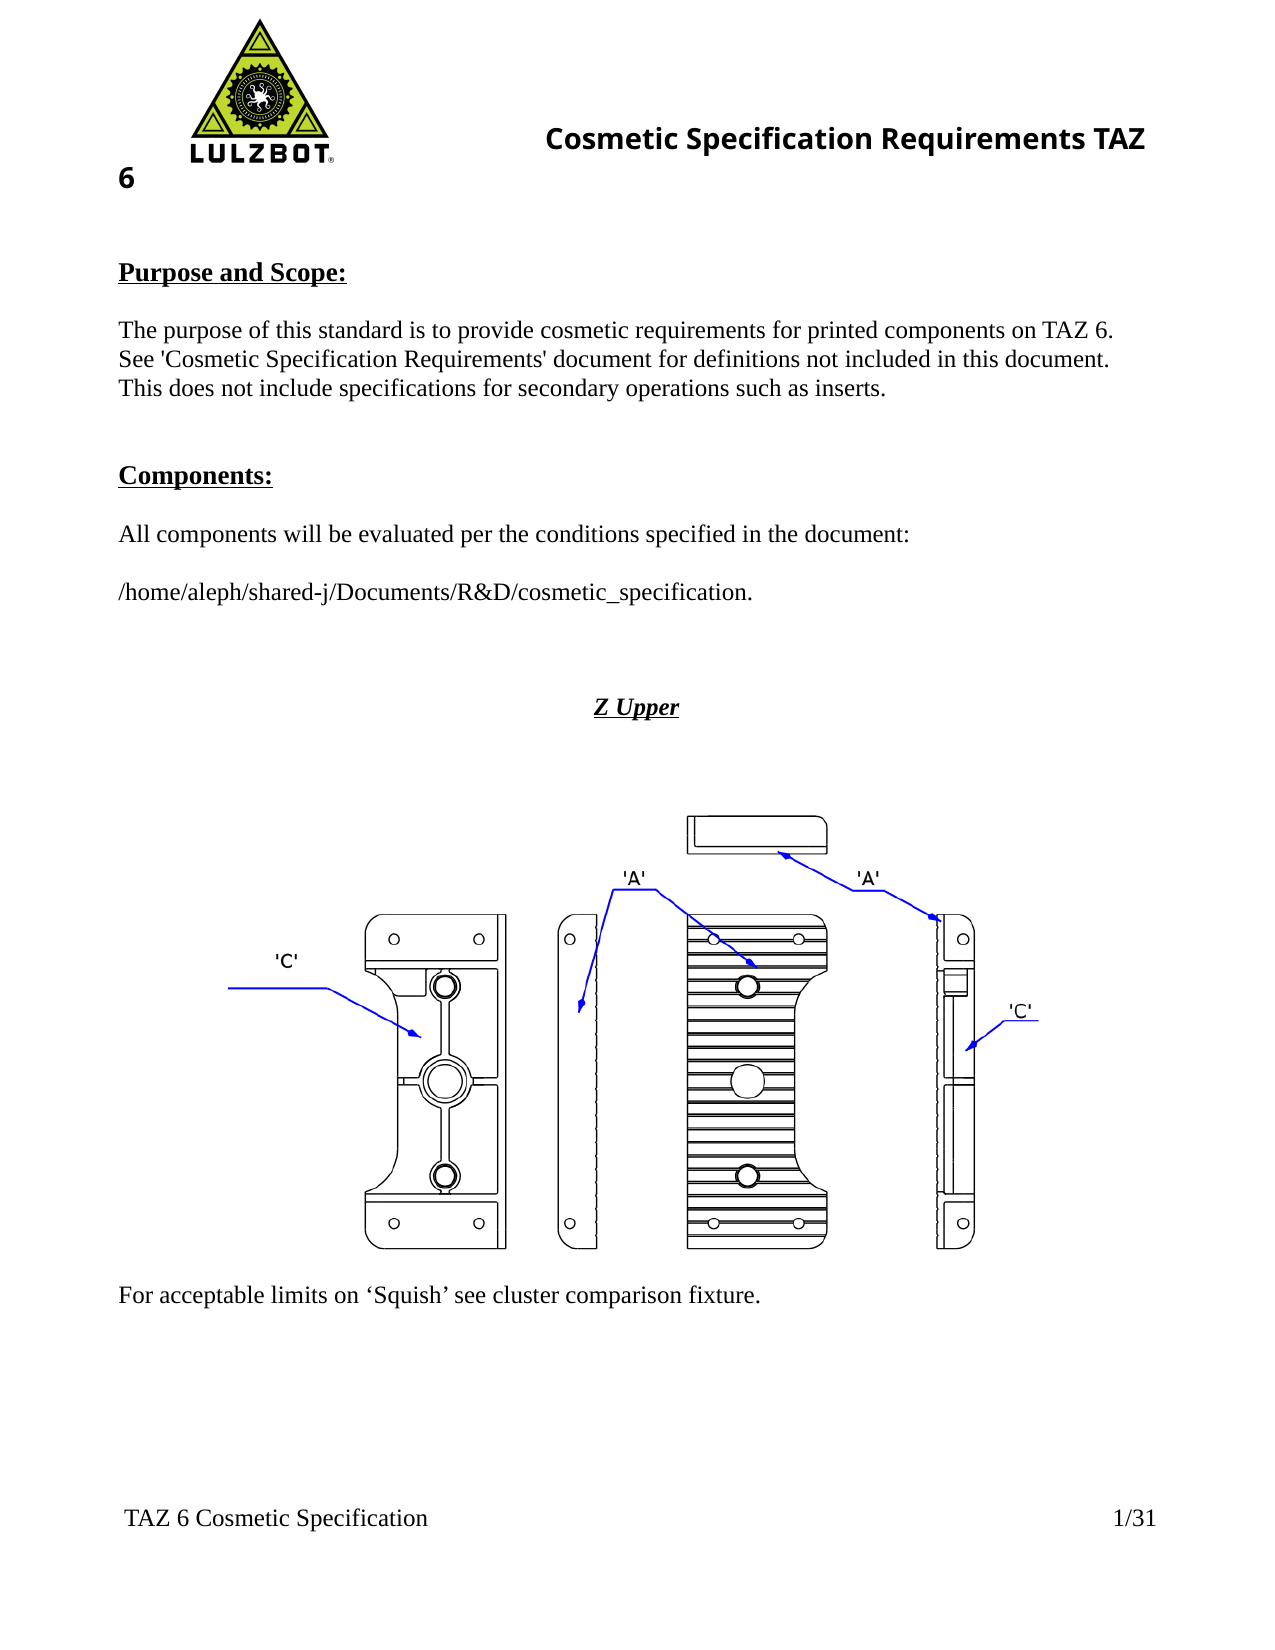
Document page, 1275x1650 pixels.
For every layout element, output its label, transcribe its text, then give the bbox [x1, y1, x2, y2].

text All components will be evaluated per the conditions specified in the document: [118, 519, 1157, 548]
text Purpose and Scope: [118, 256, 1157, 287]
text Z Upper [118, 692, 1157, 721]
text Components: [118, 459, 1157, 491]
text For acceptable limits on ‘Squish’ see cluster comparison fixture. [118, 778, 1157, 1309]
text /home/aleph/shared-j/Documents/R&D/cosmetic_specification. [118, 577, 1157, 606]
text The purpose of this standard is to provide cosmetic requirements for printed components on TAZ 6. See 'Cosmetic Specification Requirements' document for definitions not included in this document. This does not include specifications for secondary operations such as inserts. [118, 316, 1157, 402]
picture [214, 778, 1061, 1280]
picture [181, 8, 344, 177]
